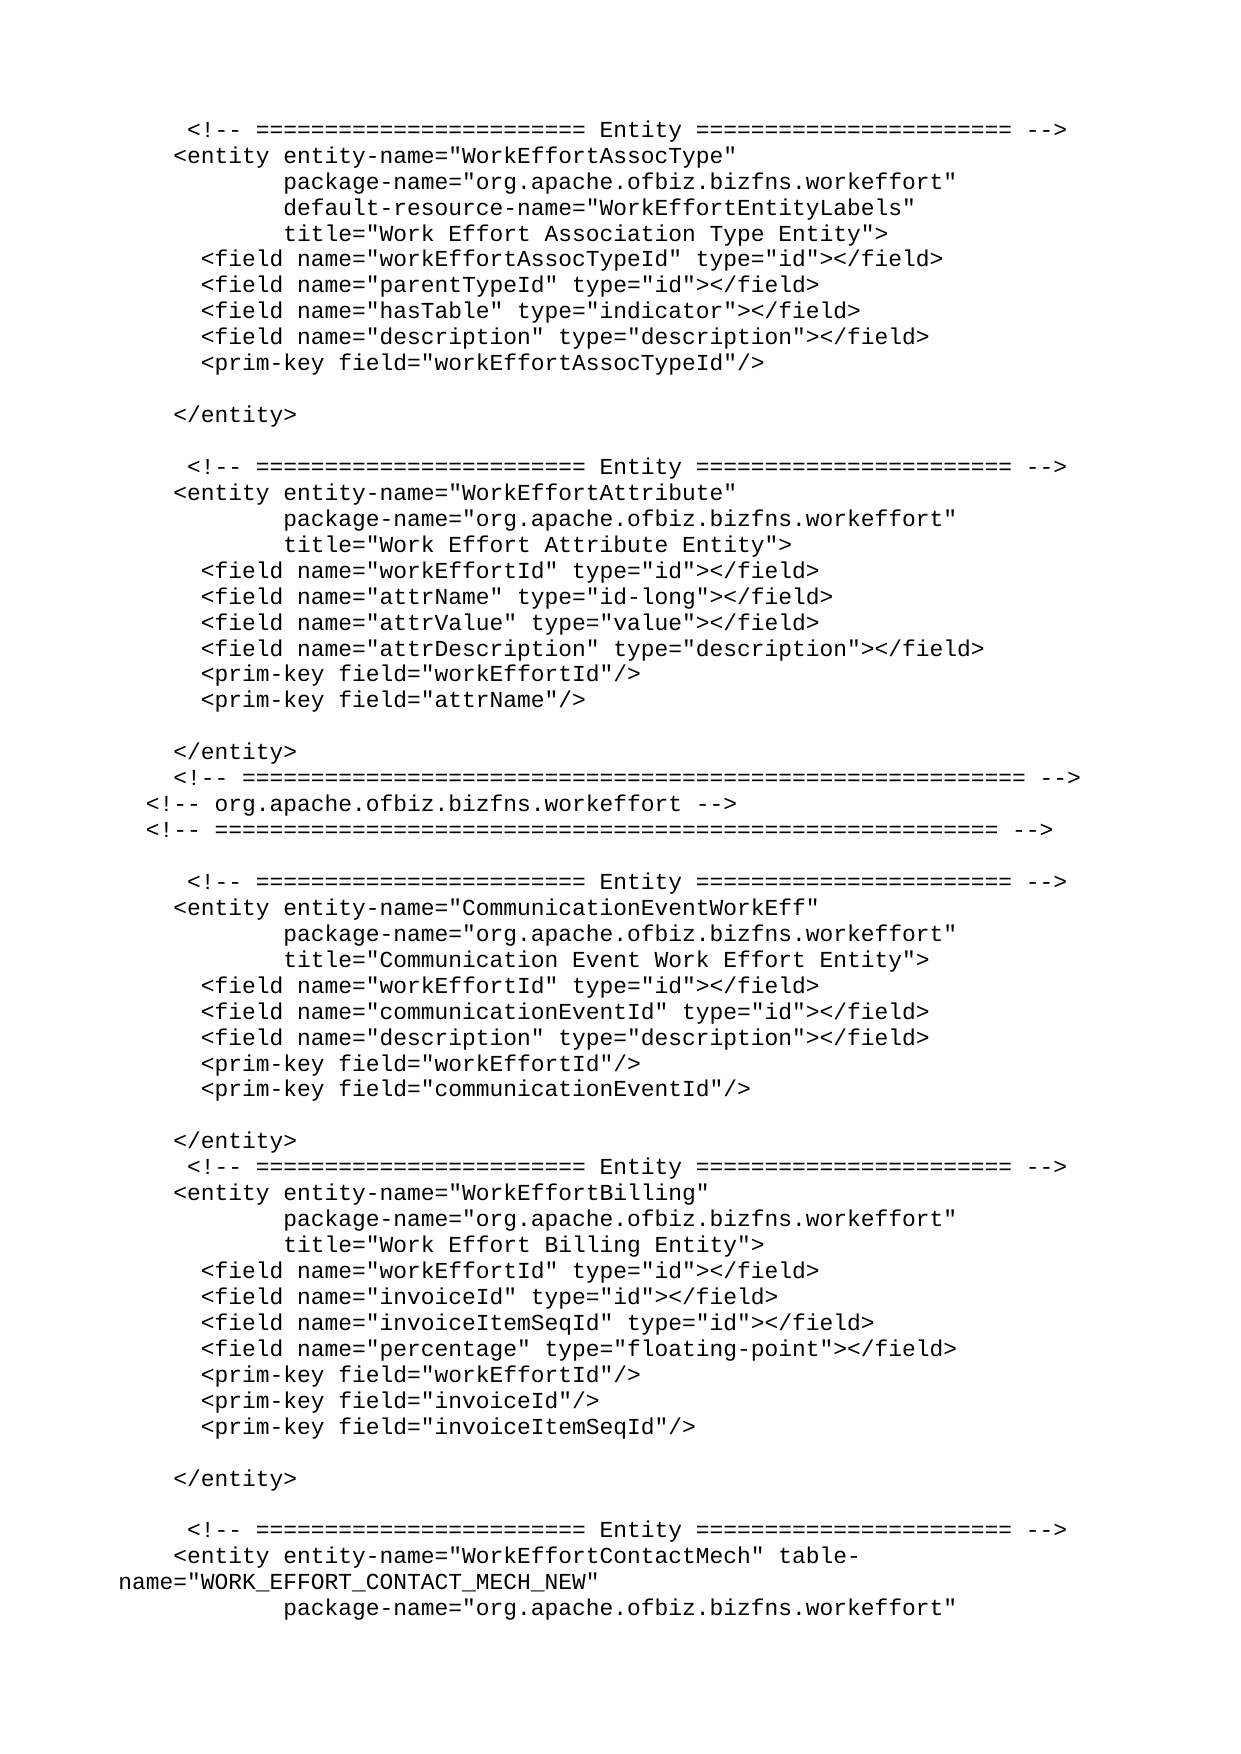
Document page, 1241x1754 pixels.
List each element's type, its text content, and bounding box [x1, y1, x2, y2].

text <field name="workEffortId" type="id"></field> [118, 974, 1122, 1000]
text <field name="attrValue" type="value"></field> [118, 611, 1122, 637]
text <!-- org.apache.ofbiz.bizfns.workeffort --> [118, 792, 1122, 818]
text title="Work Effort Association Type Entity"> [118, 222, 1122, 248]
text <field name="attrDescription" type="description"></field> [118, 637, 1122, 663]
text <field name="workEffortId" type="id"></field> [118, 1259, 1122, 1285]
text </entity> [118, 1130, 1122, 1156]
text title="Work Effort Billing Entity"> [118, 1233, 1122, 1259]
text <!-- ========================================================= --> [118, 818, 1122, 844]
text <field name="hasTable" type="indicator"></field> [118, 300, 1122, 326]
text </entity> [118, 1467, 1122, 1493]
text package-name="org.apache.ofbiz.bizfns.workeffort" [118, 507, 1122, 533]
text <entity entity-name="CommunicationEventWorkEff" [118, 896, 1122, 922]
text package-name="org.apache.ofbiz.bizfns.workeffort" [118, 170, 1122, 196]
text <!-- ========================================================= --> [118, 767, 1122, 792]
text <entity entity-name="WorkEffortContactMech" table-name="WORK_EFFORT_CONTACT_MECH_NEW" [118, 1545, 1122, 1597]
text <prim-key field="invoiceItemSeqId"/> [118, 1415, 1122, 1441]
text <!-- ======================== Entity ======================= --> [118, 118, 1122, 144]
text <field name="percentage" type="floating-point"></field> [118, 1337, 1122, 1363]
text <prim-key field="communicationEventId"/> [118, 1078, 1122, 1104]
text <entity entity-name="WorkEffortBilling" [118, 1182, 1122, 1207]
text <field name="communicationEventId" type="id"></field> [118, 1000, 1122, 1026]
text package-name="org.apache.ofbiz.bizfns.workeffort" [118, 1207, 1122, 1233]
text <prim-key field="workEffortId"/> [118, 1052, 1122, 1078]
text <field name="workEffortAssocTypeId" type="id"></field> [118, 248, 1122, 274]
text <prim-key field="workEffortAssocTypeId"/> [118, 352, 1122, 377]
text <field name="invoiceItemSeqId" type="id"></field> [118, 1311, 1122, 1337]
text <!-- ======================== Entity ======================= --> [118, 1156, 1122, 1182]
text <prim-key field="workEffortId"/> [118, 663, 1122, 689]
text <prim-key field="attrName"/> [118, 689, 1122, 715]
text </entity> [118, 403, 1122, 429]
text <field name="description" type="description"></field> [118, 326, 1122, 352]
text <field name="attrName" type="id-long"></field> [118, 585, 1122, 611]
text <field name="parentTypeId" type="id"></field> [118, 274, 1122, 300]
text <field name="description" type="description"></field> [118, 1026, 1122, 1052]
text </entity> [118, 741, 1122, 767]
text package-name="org.apache.ofbiz.bizfns.workeffort" [118, 922, 1122, 948]
text <field name="invoiceId" type="id"></field> [118, 1285, 1122, 1311]
text <!-- ======================== Entity ======================= --> [118, 870, 1122, 896]
text <entity entity-name="WorkEffortAttribute" [118, 481, 1122, 507]
text title="Communication Event Work Effort Entity"> [118, 948, 1122, 974]
text package-name="org.apache.ofbiz.bizfns.workeffort" [118, 1597, 1122, 1622]
text <!-- ======================== Entity ======================= --> [118, 1519, 1122, 1545]
text <entity entity-name="WorkEffortAssocType" [118, 144, 1122, 170]
text <prim-key field="workEffortId"/> [118, 1363, 1122, 1389]
text default-resource-name="WorkEffortEntityLabels" [118, 196, 1122, 222]
text <field name="workEffortId" type="id"></field> [118, 559, 1122, 585]
text <!-- ======================== Entity ======================= --> [118, 455, 1122, 481]
text title="Work Effort Attribute Entity"> [118, 533, 1122, 559]
text <prim-key field="invoiceId"/> [118, 1389, 1122, 1415]
